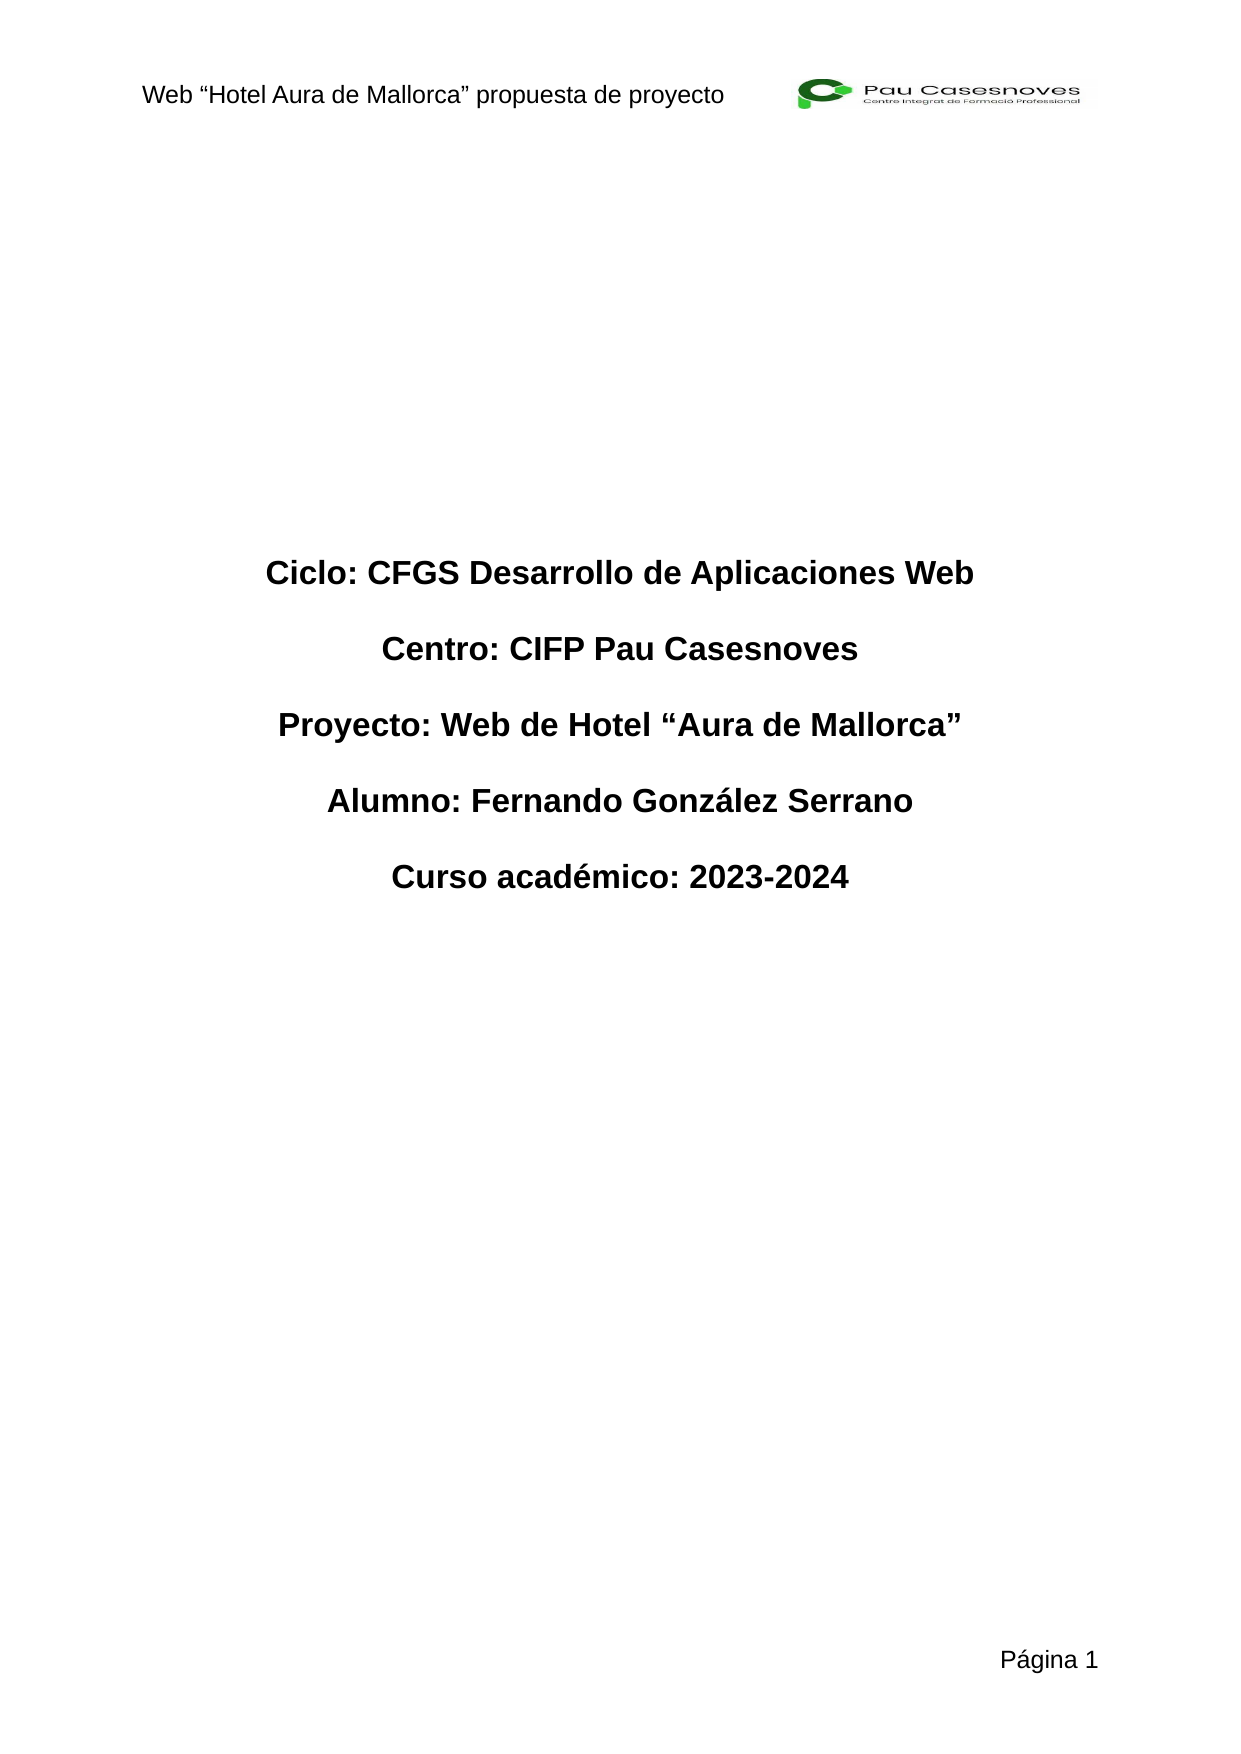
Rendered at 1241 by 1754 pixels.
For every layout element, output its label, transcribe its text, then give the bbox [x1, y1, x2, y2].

title Proyecto: Web de Hotel “Aura de Mallorca” [142, 705, 1098, 743]
title Alumno: Fernando González Serrano [142, 781, 1098, 819]
title Curso académico: 2023-2024 [142, 857, 1098, 895]
title Ciclo: CFGS Desarrollo de Aplicaciones Web [142, 553, 1098, 592]
picture [791, 79, 1099, 109]
title Centro: CIFP Pau Casesnoves [142, 629, 1098, 667]
